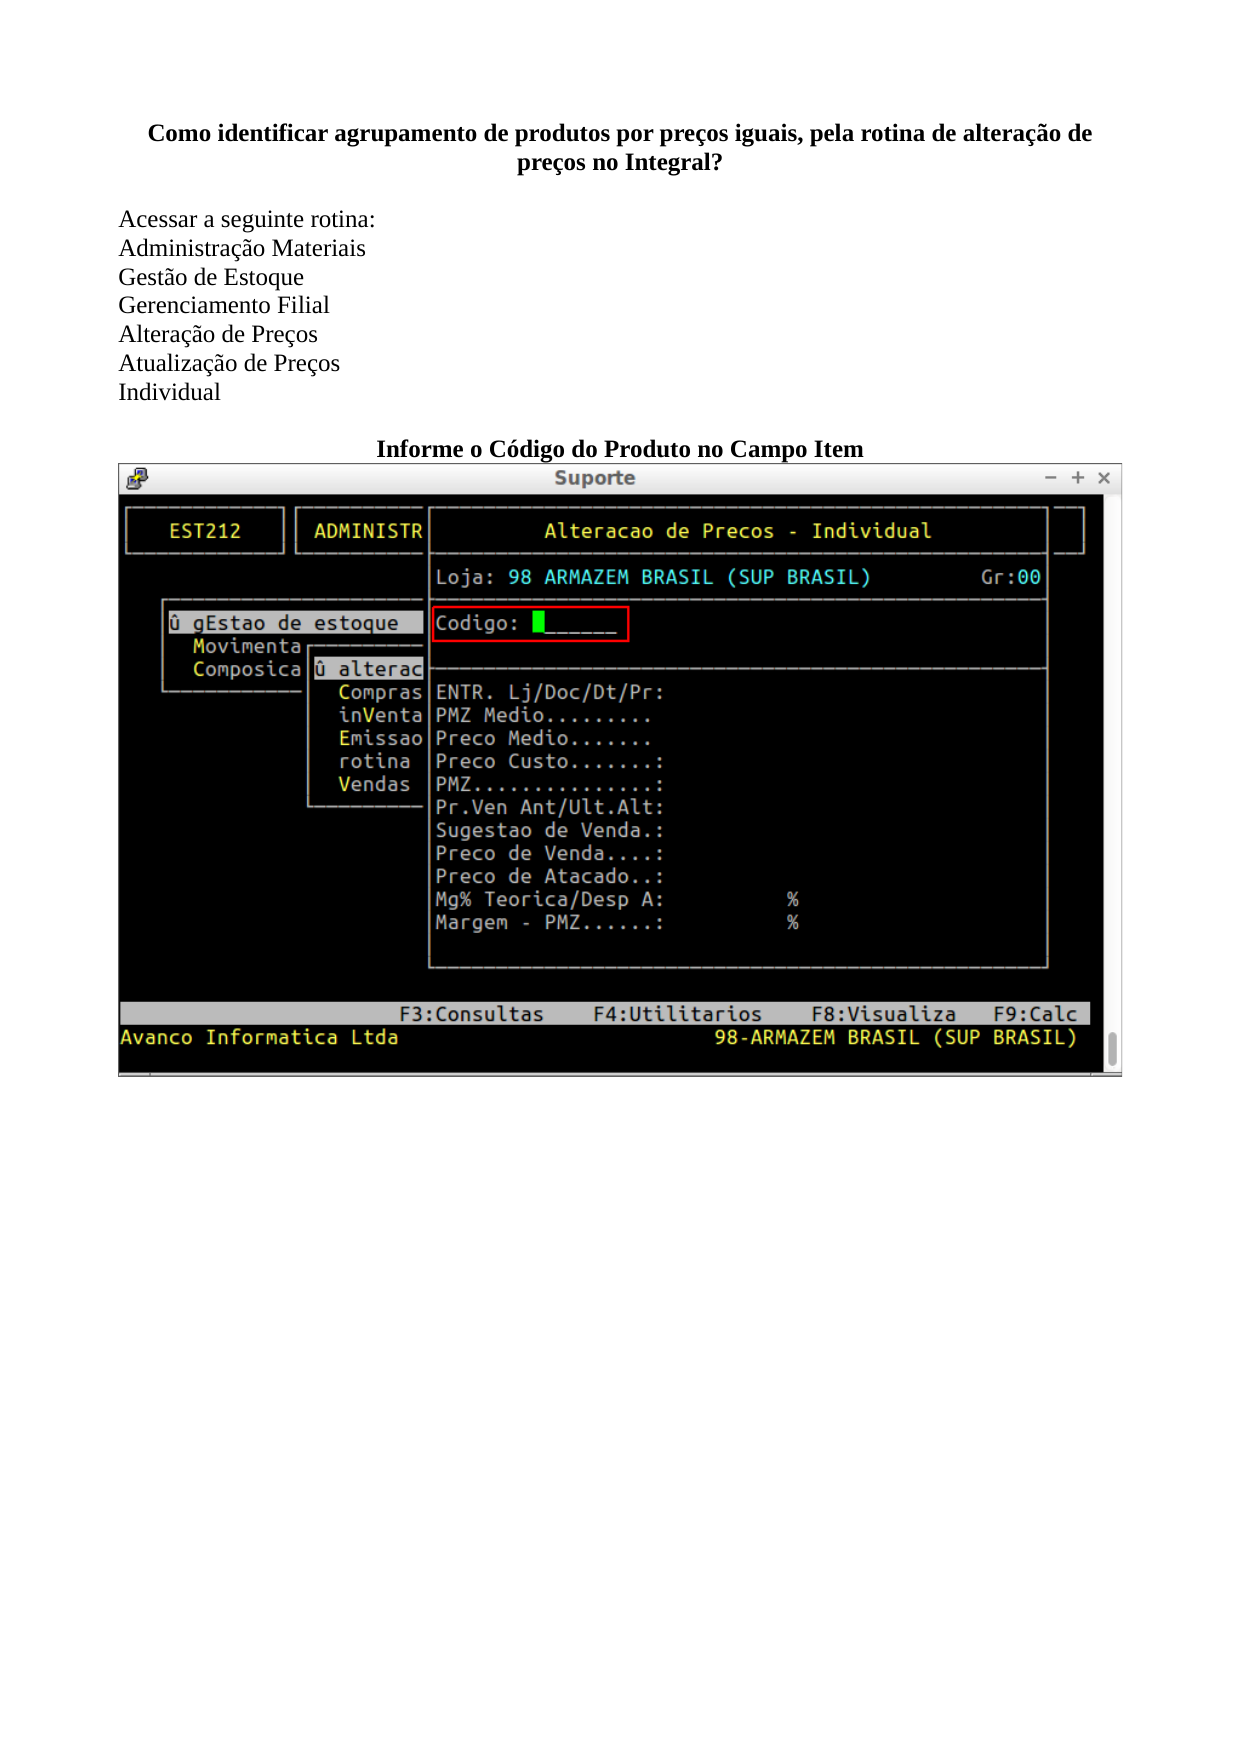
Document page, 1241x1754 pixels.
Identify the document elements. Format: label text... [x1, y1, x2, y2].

text Acessar a seguinte rotina: Administração Materiais [118, 204, 1122, 262]
text Como identificar agrupamento de produtos por preços iguais, pela rotina de alteração de preços no Integral? [118, 118, 1122, 176]
text Gerenciamento Filial [118, 291, 1122, 319]
text Alteração de Preços [118, 319, 1122, 348]
text Individual [118, 377, 1122, 406]
text Gestão de Estoque [118, 262, 1122, 291]
text Atualização de Preços [118, 348, 1122, 377]
picture [118, 463, 1123, 1077]
text Informe o Código do Produto no Campo Item [118, 434, 1122, 463]
